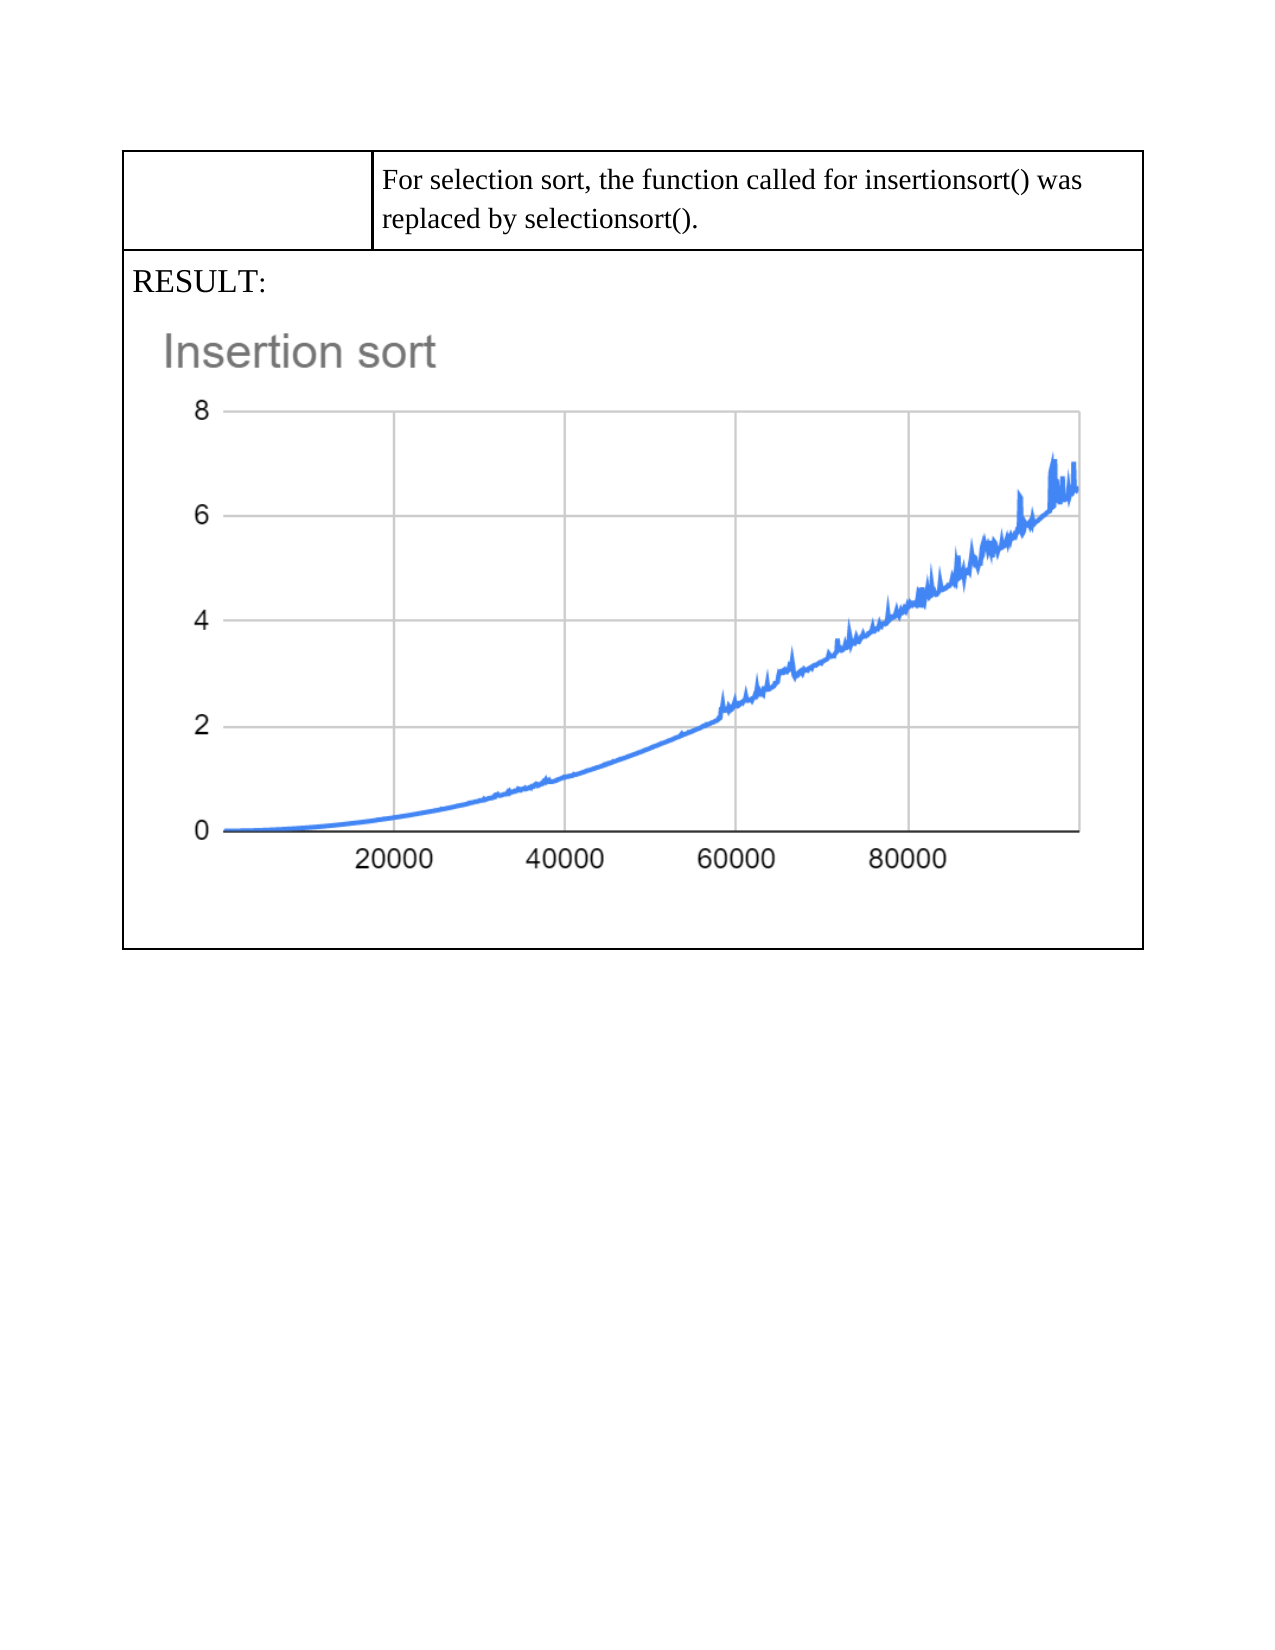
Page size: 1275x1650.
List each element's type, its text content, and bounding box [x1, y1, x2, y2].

picture [132, 299, 1108, 904]
table_cell For selection sort, the function called for insertionsort() was replaced by selectionsort(). [374, 152, 1142, 249]
table_cell [124, 152, 371, 249]
table_cell RESULT: Insertion sort is a simple sorting algorithm that builds the final sorted list by transferring one element at a time. Selection sort, in contrast, is a simple sorting algorithm that repeatedly searches for remaining items to find the smallest element and moves it to the correct location. Insertion sort is more efficient than selection sort. The insertion sort is fast, efficient, and stable while the selection sort only works efficiently when a small set of elements is involved or the list is partially previously sorted. [124, 251, 1142, 948]
